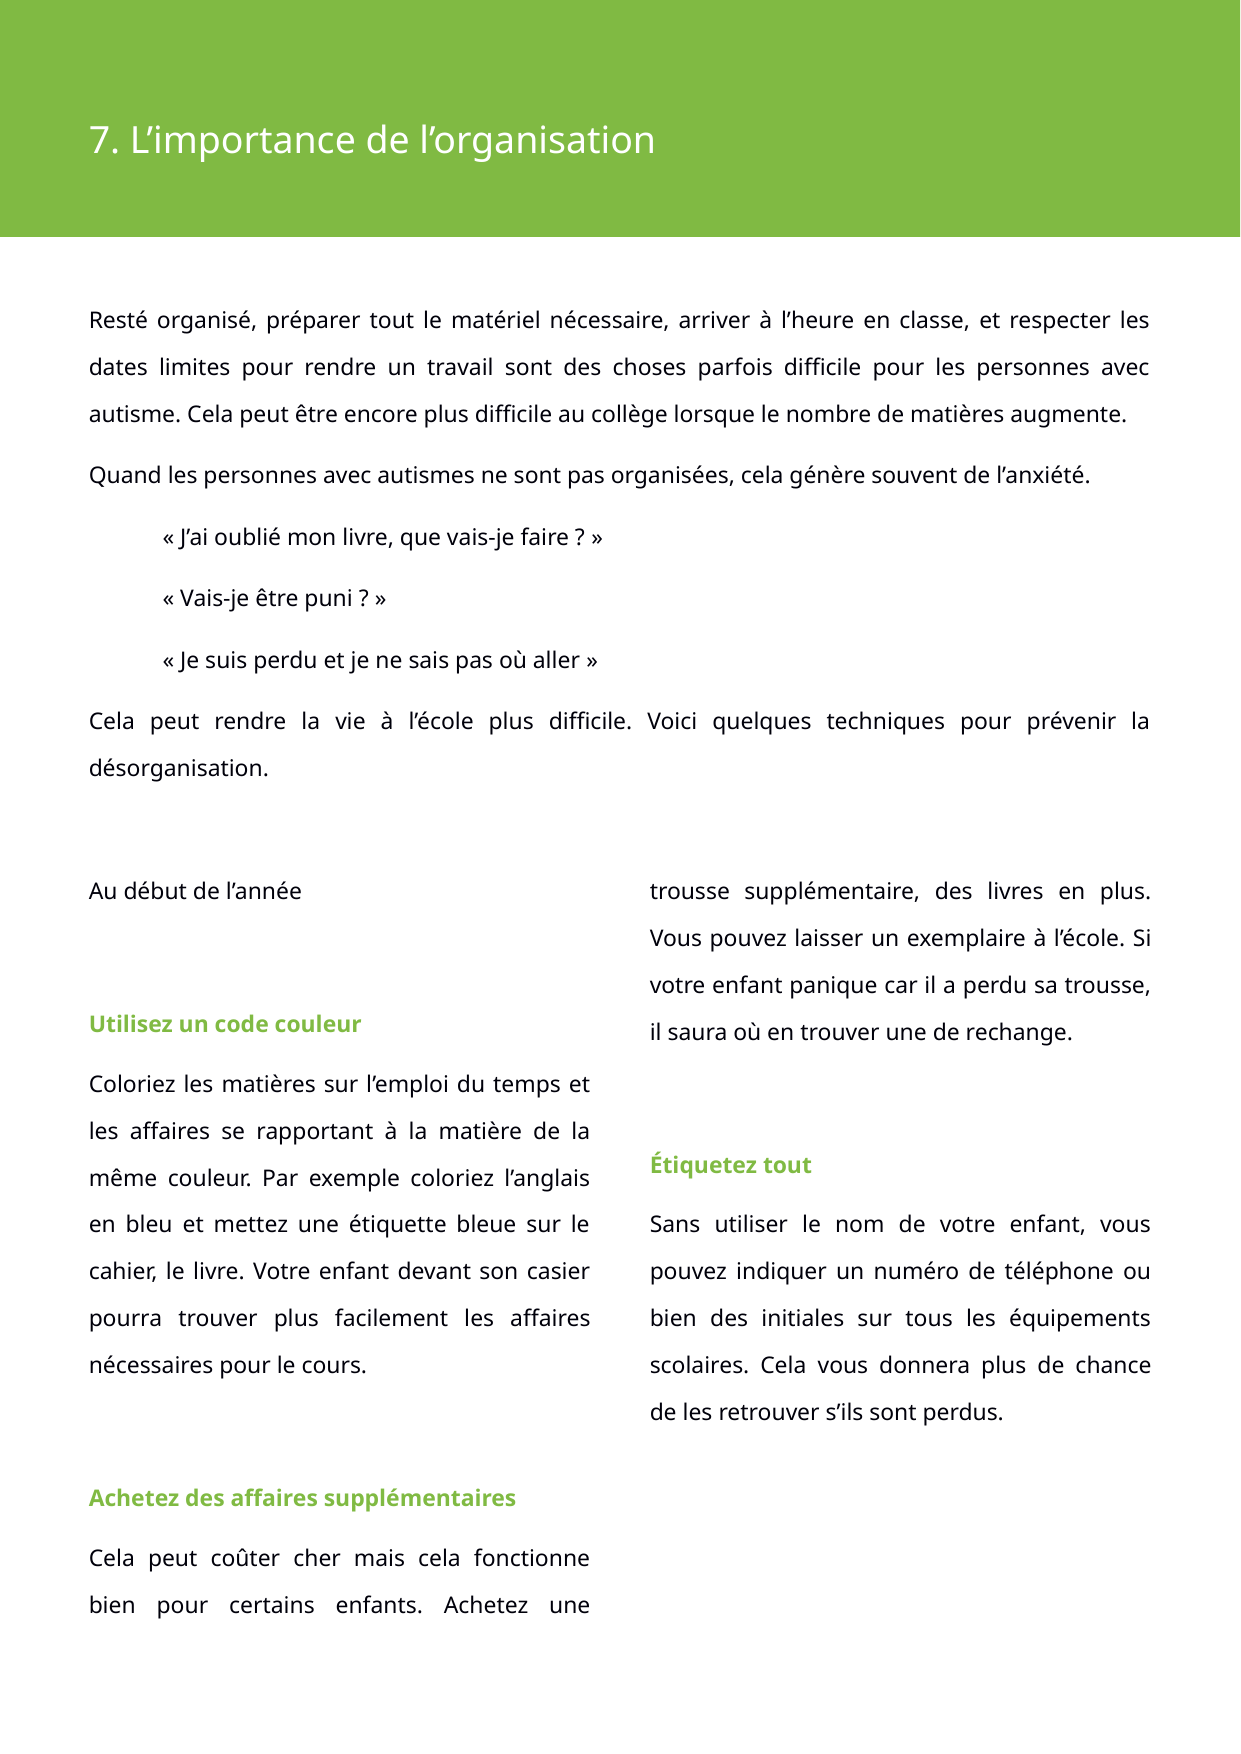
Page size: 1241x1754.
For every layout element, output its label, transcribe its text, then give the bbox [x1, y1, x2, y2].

text Sans utiliser le nom de votre enfant, vous pouvez indiquer un numéro de téléphone ou bien des initiales sur tous les équipements scolaires. Cela vous donnera plus de chance de les retrouver s’ils sont perdus. [649, 1208, 1152, 1427]
text « Je suis perdu et je ne sais pas où aller » [162, 644, 1152, 675]
subtitle Utilisez un code couleur [88, 1008, 591, 1039]
text « Vais-je être puni ? » [162, 582, 1152, 613]
text « J’ai oublié mon livre, que vais-je faire ? » [162, 521, 1152, 552]
text Cela peut rendre la vie à l’école plus difficile. Voici quelques techniques pour prévenir la désorganisation. [88, 705, 1152, 783]
subtitle Achetez des affaires supplémentaires [88, 1482, 591, 1513]
subtitle 7. L’importance de l’organisation [88, 113, 1152, 164]
text Cela peut coûter cher mais cela fonctionne bien pour certains enfants. Achetez une [88, 1542, 591, 1620]
text Quand les personnes avec autismes ne sont pas organisées, cela génère souvent de l’anxiété. [88, 459, 1152, 491]
text trousse supplémentaire, des livres en plus. Vous pouvez laisser un exemplaire à l’école. Si votre enfant panique car il a perdu sa trousse, il saura où en trouver une de rechange. [649, 875, 1152, 1047]
text Au début de l’année [88, 875, 591, 906]
text Resté organisé, préparer tout le matériel nécessaire, arriver à l’heure en classe, et respecter les dates limites pour rendre un travail sont des choses parfois difficile pour les personnes avec autisme. Cela peut être encore plus difficile au collège lorsque le nombre de matières augmente. [88, 304, 1152, 429]
text Coloriez les matières sur l’emploi du temps et les affaires se rapportant à la matière de la même couleur. Par exemple coloriez l’anglais en bleu et mettez une étiquette bleue sur le cahier, le livre. Votre enfant devant son casier pourra trouver plus facilement les affaires nécessaires pour le cours. [88, 1068, 591, 1380]
subtitle Étiquetez tout [649, 1149, 1152, 1180]
